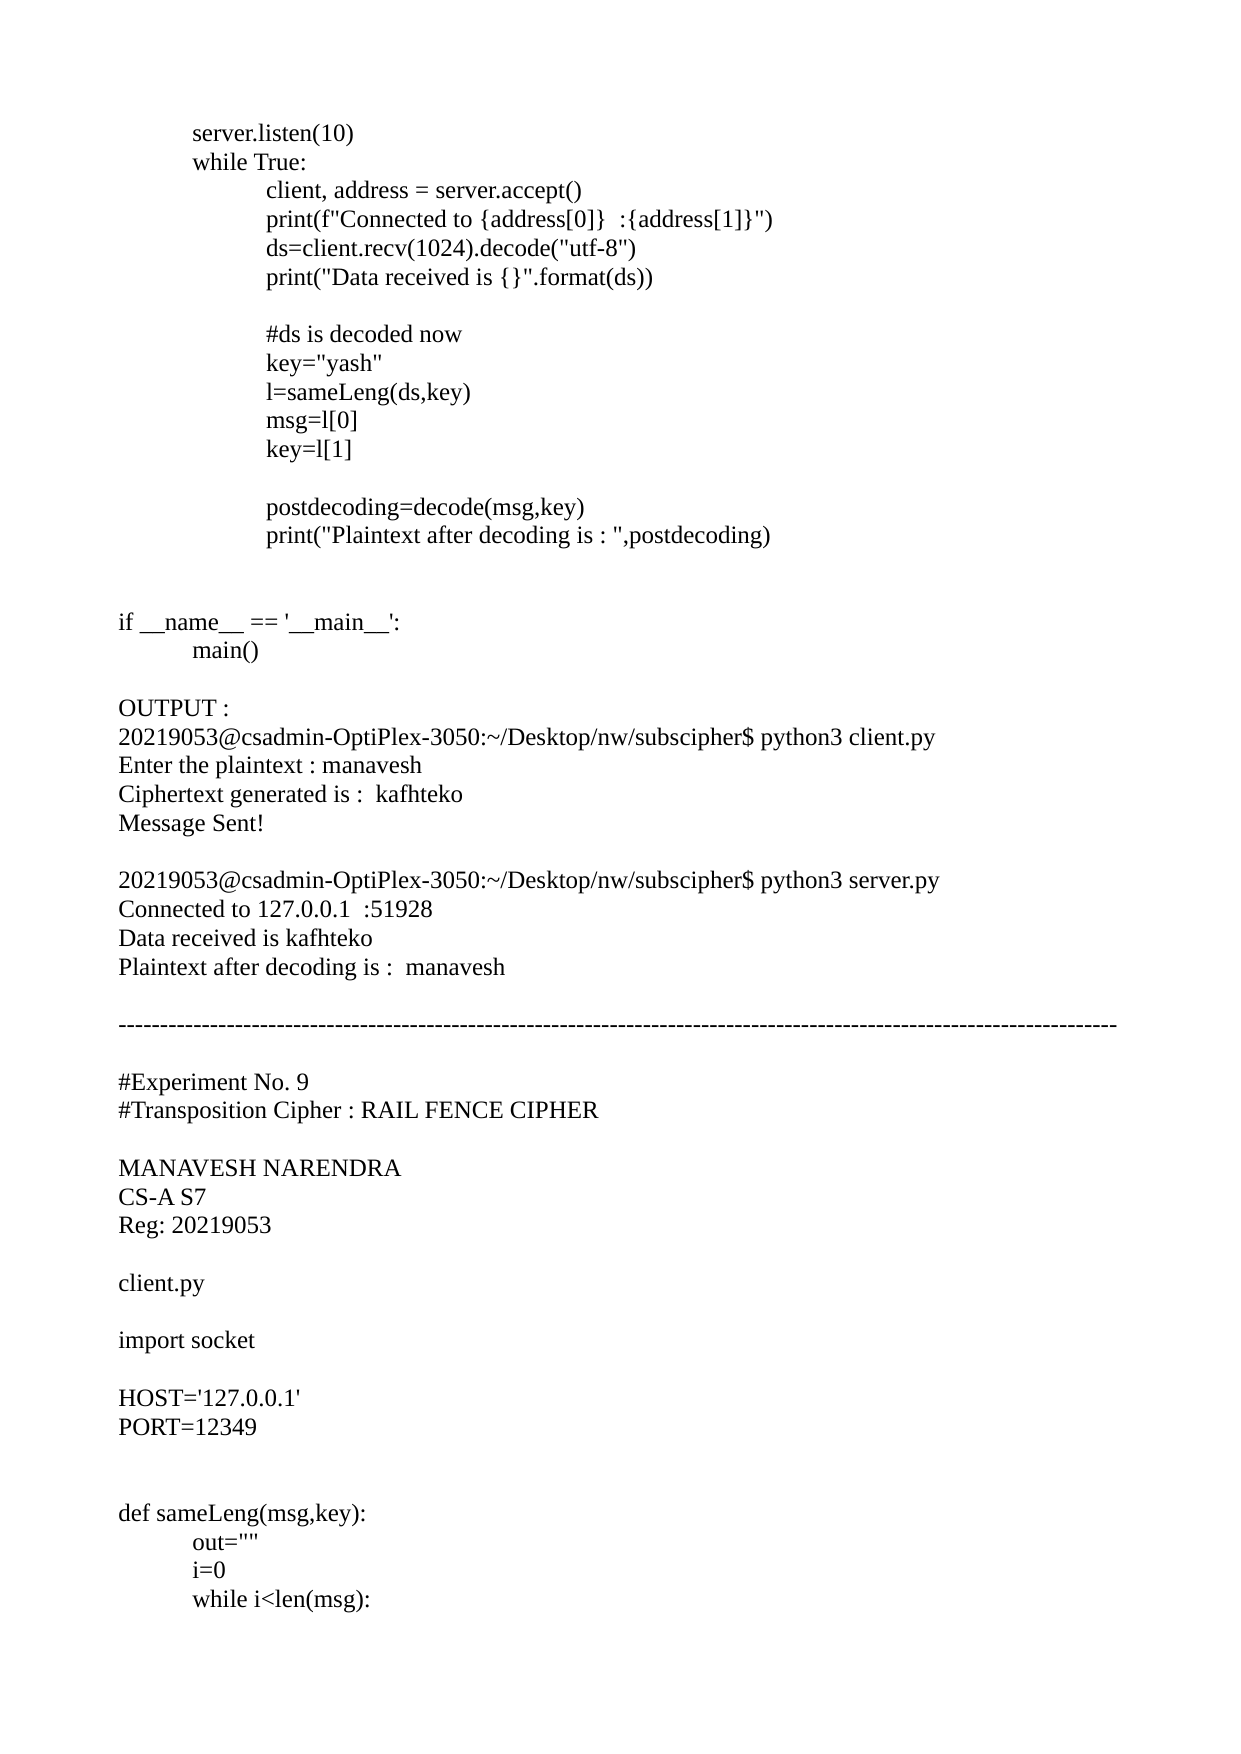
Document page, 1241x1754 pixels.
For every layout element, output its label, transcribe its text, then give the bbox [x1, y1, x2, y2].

text client.py [118, 1268, 1122, 1297]
text OUTPUT : [118, 693, 1122, 722]
text Connected to 127.0.0.1 :51928 [118, 894, 1122, 923]
text 20219053@csadmin-OptiPlex-3050:~/Desktop/nw/subscipher$ python3 client.py [118, 722, 1122, 751]
text client, address = server.accept() [118, 176, 1122, 204]
text #ds is decoded now [118, 319, 1122, 348]
text Reg: 20219053 [118, 1211, 1122, 1239]
text postdecoding=decode(msg,key) [118, 492, 1122, 521]
text Ciphertext generated is : kafhteko [118, 779, 1122, 808]
text ds=client.recv(1024).decode("utf-8") [118, 233, 1122, 262]
text key="yash" [118, 348, 1122, 377]
text i=0 [118, 1556, 1122, 1584]
text #Transposition Cipher : RAIL FENCE CIPHER [118, 1096, 1122, 1124]
text MANAVESH NARENDRA [118, 1153, 1122, 1182]
text key=l[1] [118, 434, 1122, 463]
text HOST='127.0.0.1' [118, 1383, 1122, 1412]
text l=sameLeng(ds,key) [118, 377, 1122, 406]
text def sameLeng(msg,key): [118, 1498, 1122, 1527]
text CS-A S7 [118, 1182, 1122, 1211]
text Enter the plaintext : manavesh [118, 751, 1122, 779]
text server.listen(10) [118, 118, 1122, 147]
text print("Data received is {}".format(ds)) [118, 262, 1122, 291]
text while True: [118, 147, 1122, 176]
text out="" [118, 1527, 1122, 1556]
text print(f"Connected to {address[0]} :{address[1]}") [118, 204, 1122, 233]
text #Experiment No. 9 [118, 1067, 1122, 1096]
text Data received is kafhteko [118, 923, 1122, 952]
text PORT=12349 [118, 1412, 1122, 1441]
text while i<len(msg): [118, 1584, 1122, 1613]
text print("Plaintext after decoding is : ",postdecoding) [118, 521, 1122, 549]
text Plaintext after decoding is : manavesh [118, 952, 1122, 981]
text msg=l[0] [118, 406, 1122, 434]
text ------------------------------------------------------------------------------------------------------------------------ [118, 1009, 1122, 1038]
text import socket [118, 1326, 1122, 1354]
text 20219053@csadmin-OptiPlex-3050:~/Desktop/nw/subscipher$ python3 server.py [118, 866, 1122, 894]
text main() [118, 636, 1122, 664]
text if __name__ == '__main__': [118, 607, 1122, 636]
text Message Sent! [118, 808, 1122, 837]
